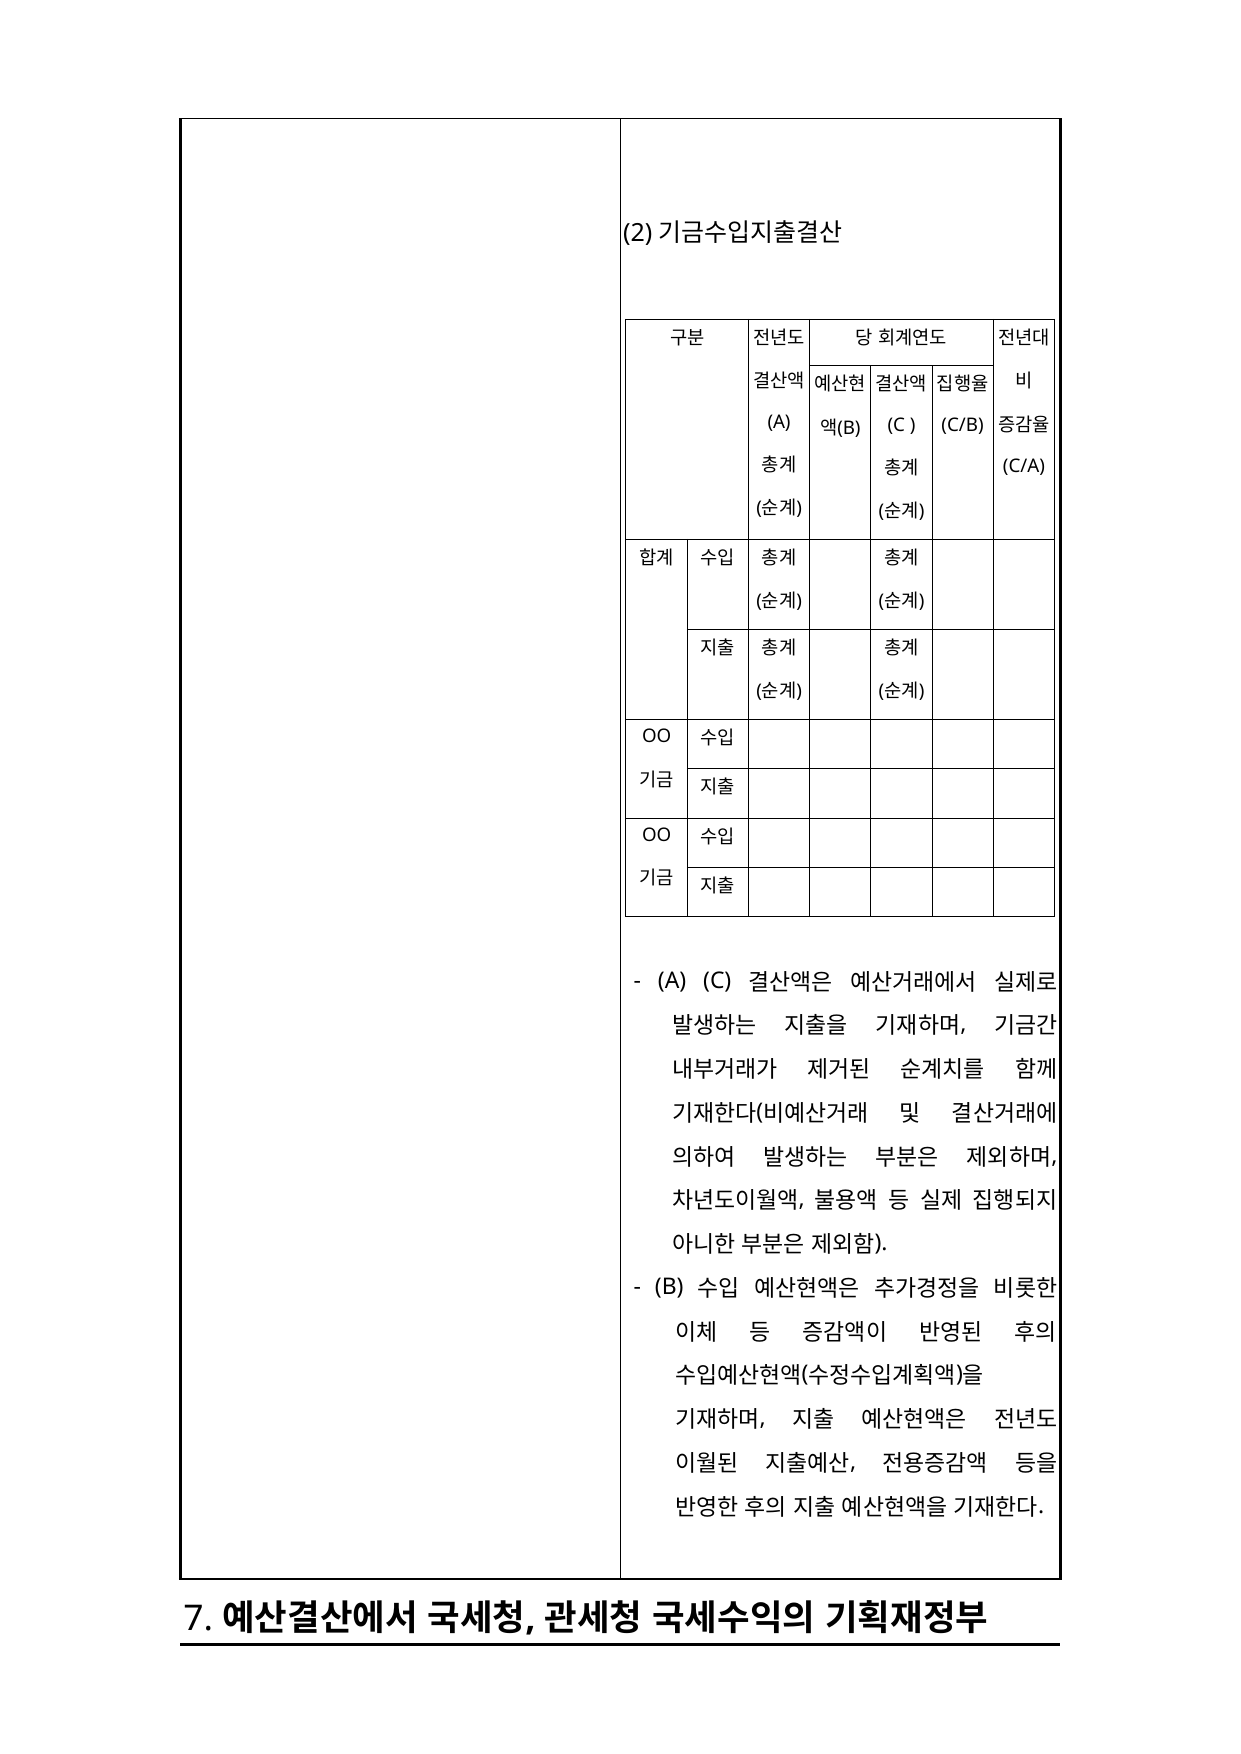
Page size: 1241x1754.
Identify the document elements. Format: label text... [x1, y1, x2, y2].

table_cell [933, 630, 993, 719]
table_cell [933, 720, 993, 768]
table_cell 총계(순계) [871, 540, 932, 629]
table_cell [810, 630, 870, 719]
table_cell 합계 [626, 540, 687, 719]
table_cell 결산액(C ) 총계(순계) [871, 366, 932, 539]
table_cell [810, 868, 870, 916]
table_cell [994, 540, 1054, 629]
table_cell [749, 868, 809, 916]
table_cell [994, 630, 1054, 719]
table_cell 총계(순계) [749, 630, 809, 719]
table_cell 총계(순계) [871, 630, 932, 719]
table_cell [749, 769, 809, 818]
table_cell [810, 769, 870, 818]
table_cell [871, 720, 932, 768]
table_header 전년도 결산액(A) 총계(순계) [749, 320, 809, 539]
table_cell [933, 540, 993, 629]
table_cell [933, 819, 993, 867]
table_cell 총계(순계) [749, 540, 809, 629]
table_header 전년대비 증감율 (C/A) [994, 320, 1054, 539]
table_cell [994, 868, 1054, 916]
table_cell 수입 [688, 540, 748, 629]
table_cell 수입 [688, 819, 748, 867]
table_cell 지출 [688, 769, 748, 818]
table_cell 집행율(C/B) [933, 366, 993, 539]
table_cell OO기금 [626, 720, 687, 818]
table_cell [994, 720, 1054, 768]
table_cell [810, 540, 870, 629]
table_cell (2) 기금수입지출결산 - (A) (C) 결산액은 예산거래에서 실제로 발생하는 지출을 기재하며, 기금간 내부거래가 제거된 순계치를 함께 기재한다(비예산거래 및 결산거래에 의하여 발생하는 부분은 제외하며, 차년도이월액, 불용액 등 실제 집행되지 아니한 부분은 제외함). - (B) 수입 예산현액은 추가경정을 비롯한 이체 등 증감액이 반영된 후의 수입예산현액(수정수입계획액)을 기재하며, 지출 예산현액은 전년도 이월된 지출예산, 전용증감액 등을 반영한 후의 지출 예산현액을 기재한다. [621, 119, 1059, 1578]
table_header 당 회계연도 [810, 320, 993, 365]
table_cell 지출 [688, 868, 748, 916]
table_cell [871, 769, 932, 818]
table_cell [182, 119, 620, 1578]
table_cell 예산현액(B) [810, 366, 870, 539]
table_cell [994, 769, 1054, 818]
table_cell [871, 868, 932, 916]
table_cell 수입 [688, 720, 748, 768]
table_cell [749, 720, 809, 768]
table_cell OO기금 [626, 819, 687, 916]
table_cell [871, 819, 932, 867]
table_cell [933, 868, 993, 916]
table_cell [810, 720, 870, 768]
table_cell [810, 819, 870, 867]
table_cell [749, 819, 809, 867]
table_cell [933, 769, 993, 818]
table_header 구분 [626, 320, 748, 539]
table_header 7. 예산결산에서 국세청, 관세청 국세수익의 기획재정부 [180, 1586, 1060, 1643]
table_cell [994, 819, 1054, 867]
table_cell 지출 [688, 630, 748, 719]
